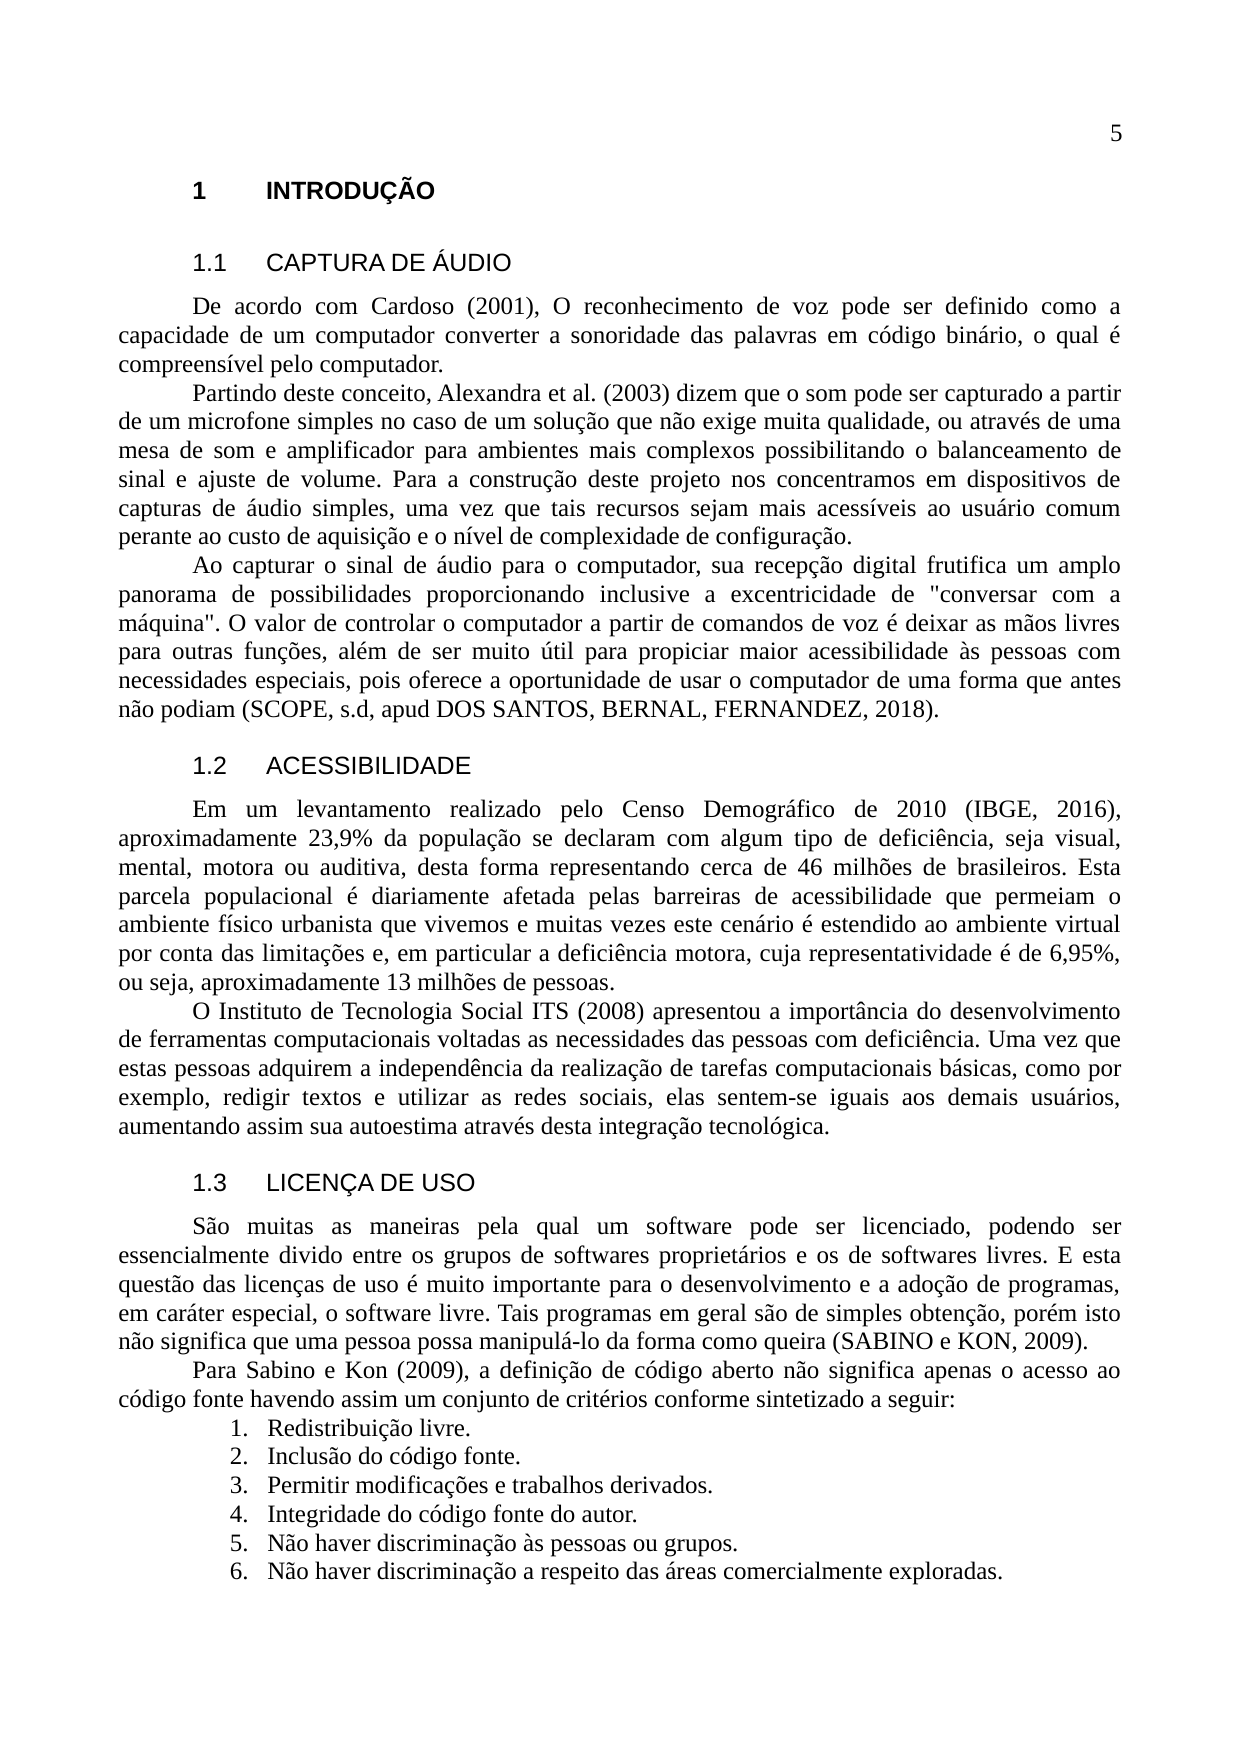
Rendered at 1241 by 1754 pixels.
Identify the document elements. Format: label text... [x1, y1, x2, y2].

subtitle INTRODUÇÃO [118, 176, 1122, 205]
text São muitas as maneiras pela qual um software pode ser licenciado, podendo ser essencialmente divido entre os grupos de softwares proprietários e os de softwares livres. E esta questão das licenças de uso é muito importante para o desenvolvimento e a adoção de programas, em caráter especial, o software livre. Tais programas em geral são de simples obtenção, porém isto não significa que uma pessoa possa manipulá-lo da forma como queira (SABINO e KON, 2009). [118, 1211, 1122, 1355]
list Não haver discriminação a respeito das áreas comercialmente exploradas. [229, 1556, 1122, 1585]
text Ao capturar o sinal de áudio para o computador, sua recepção digital frutifica um amplo panorama de possibilidades proporcionando inclusive a excentricidade de "conversar com a máquina". O valor de controlar o computador a partir de comandos de voz é deixar as mãos livres para outras funções, além de ser muito útil para propiciar maior acessibilidade às pessoas com necessidades especiais, pois oferece a oportunidade de usar o computador de uma forma que antes não podiam (SCOPE, s.d, apud DOS SANTOS, BERNAL, FERNANDEZ, 2018). [118, 550, 1122, 723]
text Para Sabino e Kon (2009), a definição de código aberto não significa apenas o acesso ao código fonte havendo assim um conjunto de critérios conforme sintetizado a seguir: [118, 1355, 1122, 1413]
text De acordo com Cardoso (2001), O reconhecimento de voz pode ser definido como a capacidade de um computador converter a sonoridade das palavras em código binário, o qual é compreensível pelo computador. [118, 291, 1122, 378]
subtitle Captura de áudio [118, 248, 1122, 277]
list Permitir modificações e trabalhos derivados. [229, 1470, 1122, 1499]
list Integridade do código fonte do autor. [229, 1499, 1122, 1528]
subtitle Licença de uso [118, 1168, 1122, 1197]
list Inclusão do código fonte. [229, 1441, 1122, 1470]
list Não haver discriminação às pessoas ou grupos. [229, 1528, 1122, 1556]
subtitle Acessibilidade [118, 751, 1122, 780]
text Em um levantamento realizado pelo Censo Demográfico de 2010 (IBGE, 2016), aproximadamente 23,9% da população se declaram com algum tipo de deficiência, seja visual, mental, motora ou auditiva, desta forma representando cerca de 46 milhões de brasileiros. Esta parcela populacional é diariamente afetada pelas barreiras de acessibilidade que permeiam o ambiente físico urbanista que vivemos e muitas vezes este cenário é estendido ao ambiente virtual por conta das limitações e, em particular a deficiência motora, cuja representatividade é de 6,95%, ou seja, aproximadamente 13 milhões de pessoas. [118, 794, 1122, 996]
text O Instituto de Tecnologia Social ITS (2008) apresentou a importância do desenvolvimento de ferramentas computacionais voltadas as necessidades das pessoas com deficiência. Uma vez que estas pessoas adquirem a independência da realização de tarefas computacionais básicas, como por exemplo, redigir textos e utilizar as redes sociais, elas sentem-se iguais aos demais usuários, aumentando assim sua autoestima através desta integração tecnológica. [118, 996, 1122, 1139]
text Partindo deste conceito, Alexandra et al. (2003) dizem que o som pode ser capturado a partir de um microfone simples no caso de um solução que não exige muita qualidade, ou através de uma mesa de som e amplificador para ambientes mais complexos possibilitando o balanceamento de sinal e ajuste de volume. Para a construção deste projeto nos concentramos em dispositivos de capturas de áudio simples, uma vez que tais recursos sejam mais acessíveis ao usuário comum perante ao custo de aquisição e o nível de complexidade de configuração. [118, 378, 1122, 550]
list Redistribuição livre. [229, 1413, 1122, 1441]
